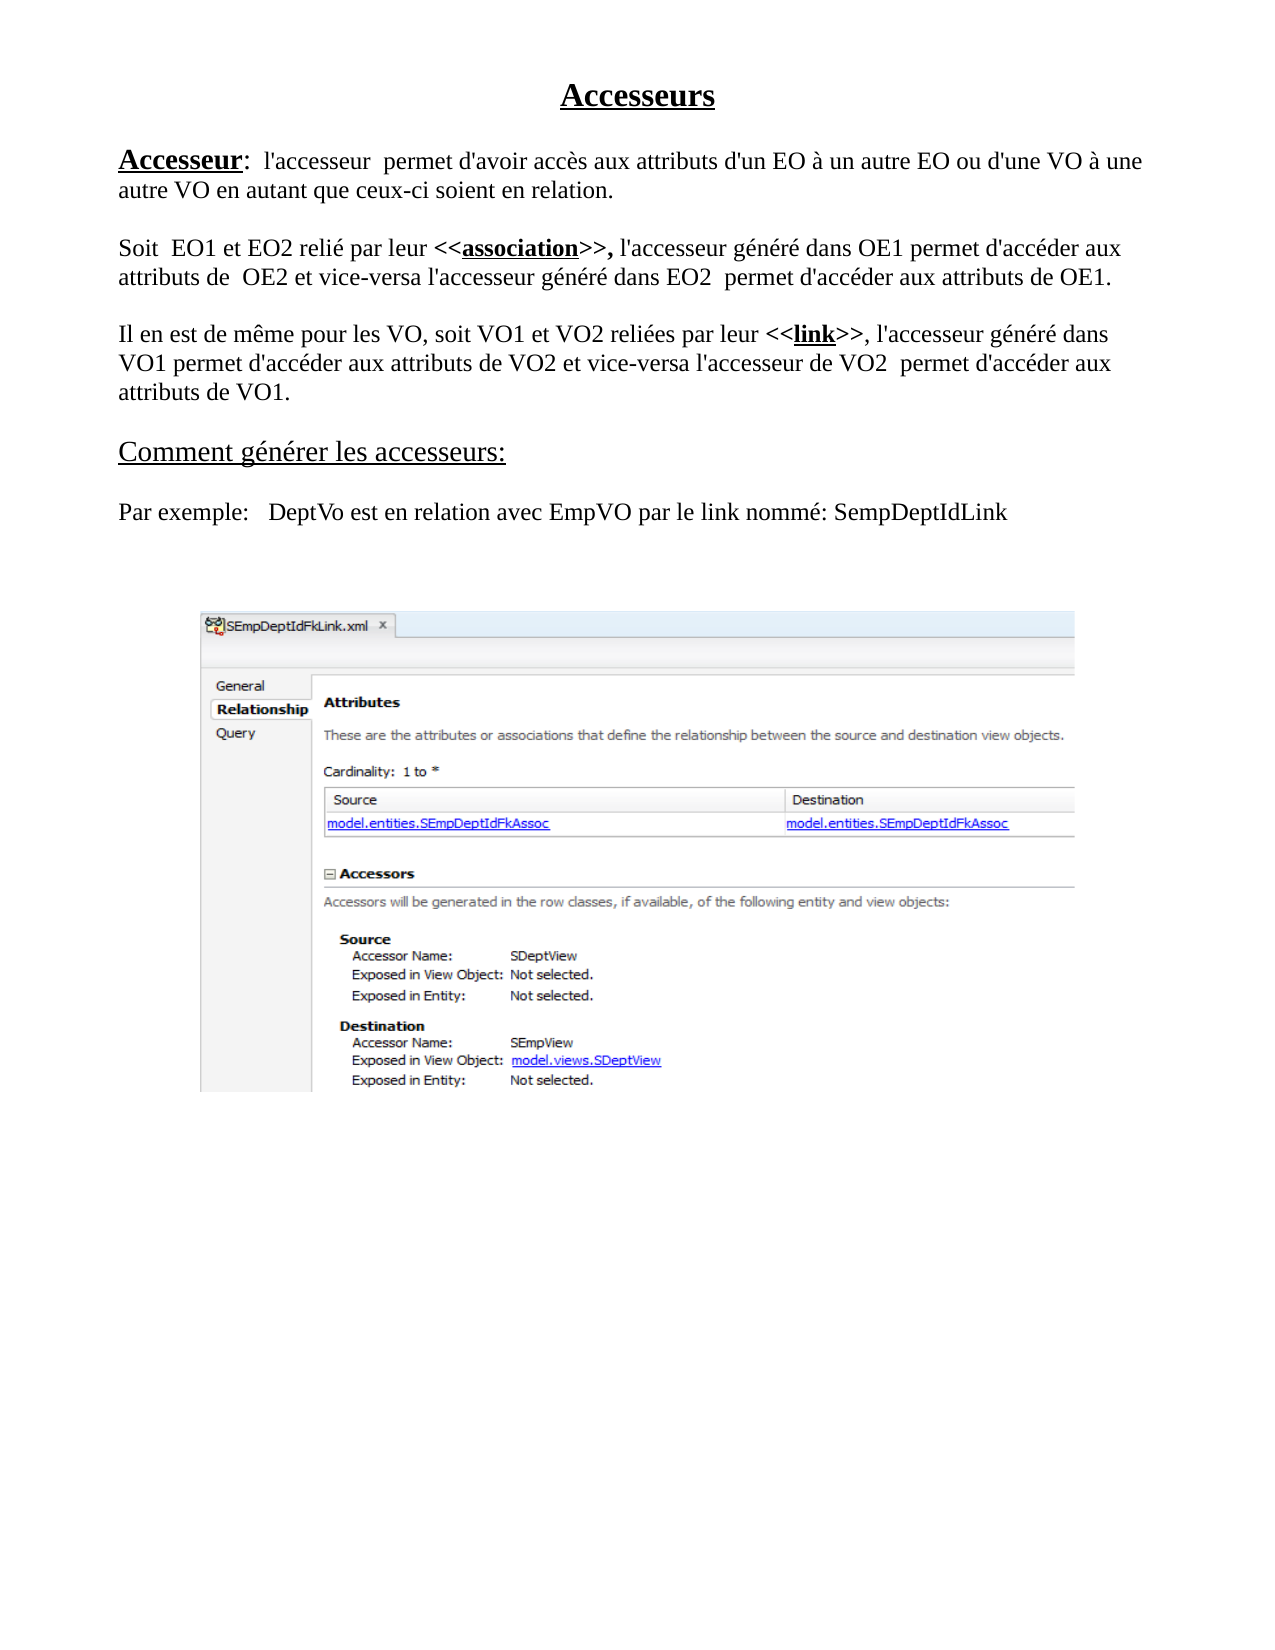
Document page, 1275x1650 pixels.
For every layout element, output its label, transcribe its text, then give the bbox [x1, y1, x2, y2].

text Par exemple: DeptVo est en relation avec EmpVO par le link nommé: SempDeptIdLink [118, 497, 1157, 525]
text Comment générer les accesseurs: [118, 434, 1157, 468]
text Accesseur: l'accesseur permet d'avoir accès aux attributs d'un EO à un autre EO ou d'une VO à une autre VO en autant que ceux-ci soient en relation. [118, 142, 1157, 204]
text Il en est de même pour les VO, soit VO1 et VO2 reliées par leur <<link>>, l'accesseur généré dans VO1 permet d'accéder aux attributs de VO2 et vice-versa l'accesseur de VO2 permet d'accéder aux attributs de VO1. [118, 319, 1157, 406]
text Soit EO1 et EO2 relié par leur <<association>>, l'accesseur généré dans OE1 permet d'accéder aux attributs de OE2 et vice-versa l'accesseur généré dans EO2 permet d'accéder aux attributs de OE1. [118, 233, 1157, 291]
text Accesseurs [118, 75, 1157, 113]
